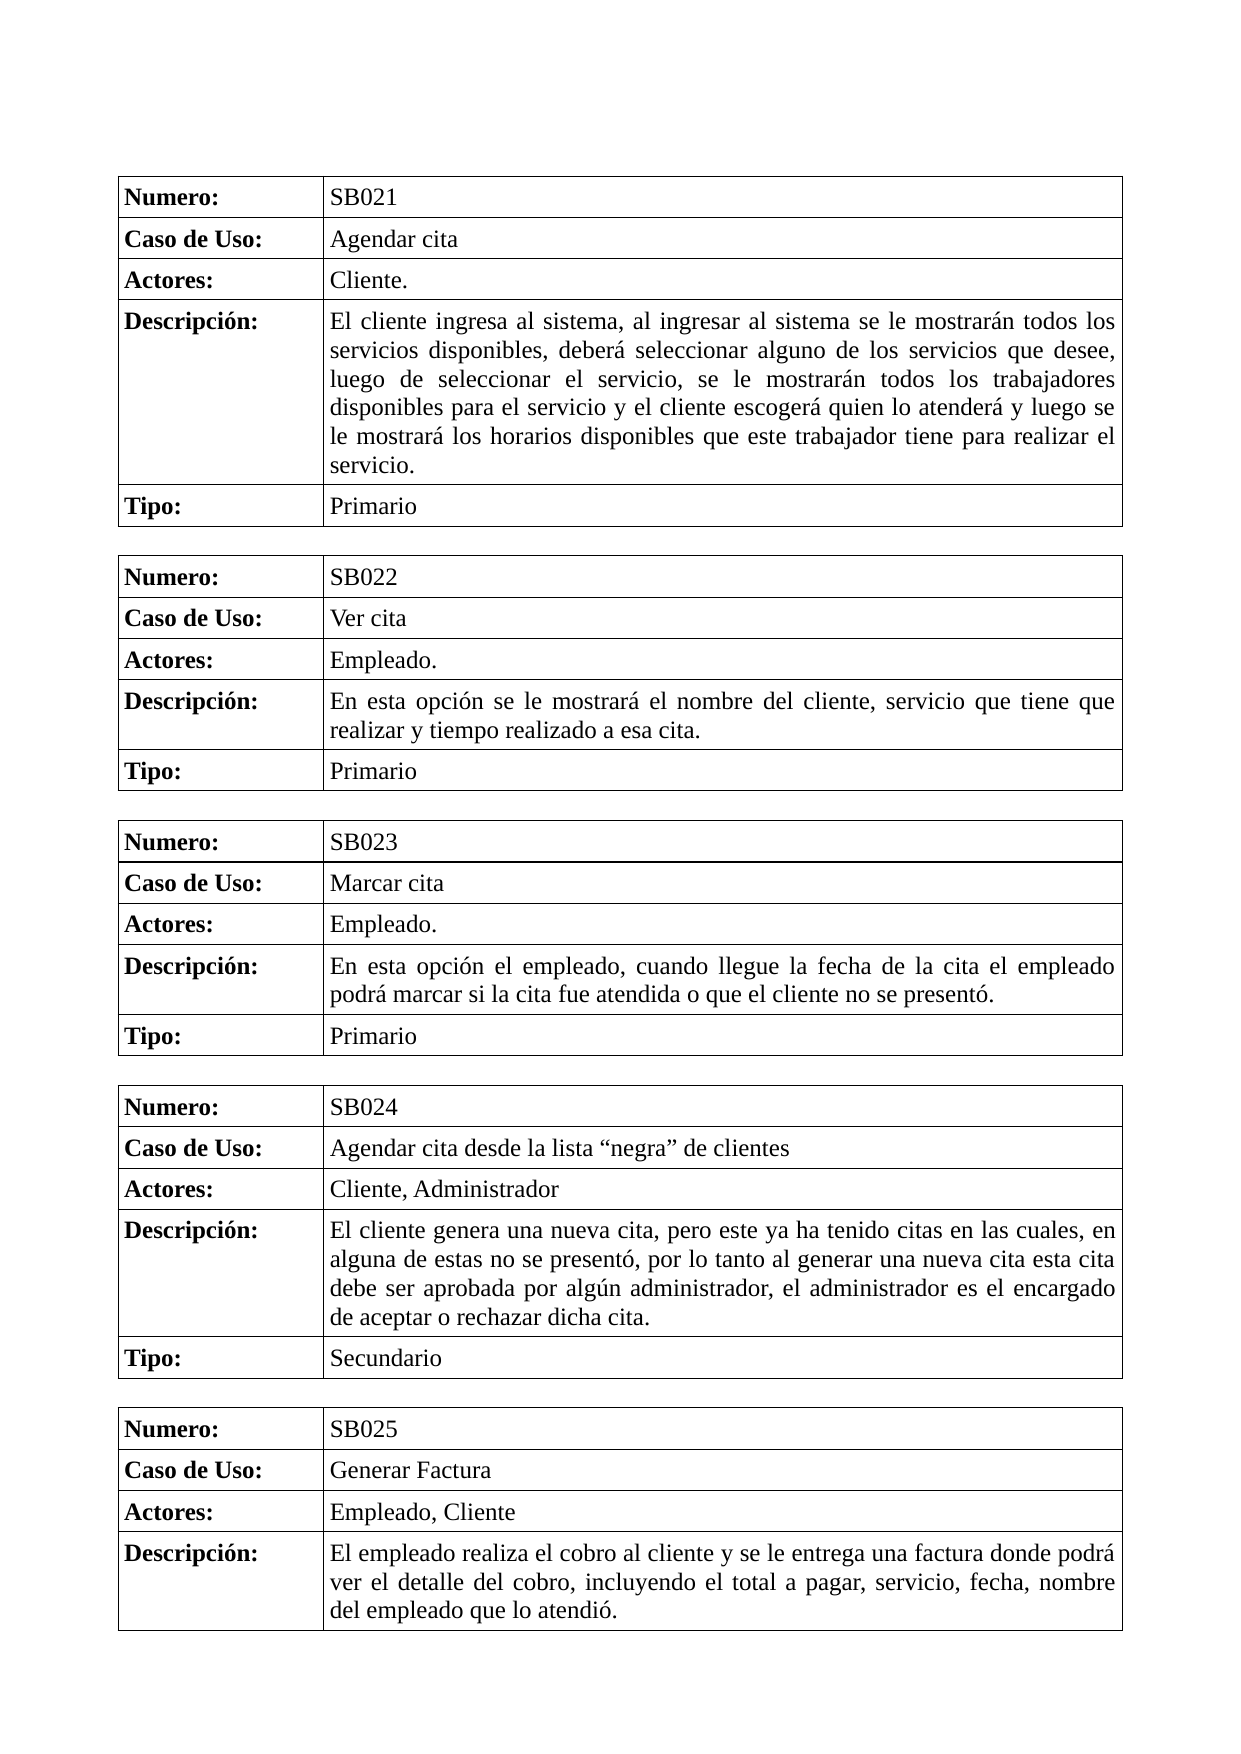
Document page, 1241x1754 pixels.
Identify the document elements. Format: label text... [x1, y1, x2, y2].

table_cell Tipo: [119, 1015, 323, 1055]
table_cell Primario [324, 1015, 1122, 1055]
table_header Numero: [119, 821, 323, 861]
table_header SB023 [324, 821, 1122, 861]
table_cell Primario [324, 485, 1122, 526]
table_cell Actores: [119, 259, 323, 299]
table_cell Empleado. [324, 904, 1122, 944]
table_cell Tipo: [119, 485, 323, 526]
table_cell Caso de Uso: [119, 1127, 323, 1167]
table_header Numero: [119, 177, 323, 217]
table_cell Caso de Uso: [119, 863, 323, 903]
table_cell En esta opción se le mostrará el nombre del cliente, servicio que tiene que realizar y tiempo realizado a esa cita. [324, 680, 1122, 749]
table_cell Agendar cita [324, 218, 1122, 258]
table_cell Actores: [119, 639, 323, 679]
table_cell Actores: [119, 904, 323, 944]
table_cell Marcar cita [324, 863, 1122, 903]
table_header Numero: [119, 1408, 323, 1448]
table_cell Agendar cita desde la lista “negra” de clientes [324, 1127, 1122, 1167]
table_cell Tipo: [119, 750, 323, 790]
table_header SB024 [324, 1086, 1122, 1126]
table_header Numero: [119, 556, 323, 597]
table_header SB022 [324, 556, 1122, 597]
table_cell Descripción: [119, 680, 323, 749]
table_cell Empleado, Cliente [324, 1491, 1122, 1531]
table_cell Descripción: [119, 945, 323, 1014]
table_header SB021 [324, 177, 1122, 217]
table_cell Descripción: [119, 1532, 323, 1630]
table_cell Cliente. [324, 259, 1122, 299]
table_cell El cliente ingresa al sistema, al ingresar al sistema se le mostrarán todos los servicios disponibles, deberá seleccionar alguno de los servicios que desee, luego de seleccionar el servicio, se le mostrarán todos los trabajadores disponibles para el servicio y el cliente escogerá quien lo atenderá y luego se le mostrará los horarios disponibles que este trabajador tiene para realizar el servicio. [324, 300, 1122, 484]
table_cell Actores: [119, 1491, 323, 1531]
table_cell Empleado. [324, 639, 1122, 679]
table_cell Tipo: [119, 1337, 323, 1377]
table_cell Caso de Uso: [119, 1450, 323, 1490]
table_cell Descripción: [119, 300, 323, 484]
table_cell Generar Factura [324, 1450, 1122, 1490]
table_cell El cliente genera una nueva cita, pero este ya ha tenido citas en las cuales, en alguna de estas no se presentó, por lo tanto al generar una nueva cita esta cita debe ser aprobada por algún administrador, el administrador es el encargado de aceptar o rechazar dicha cita. [324, 1210, 1122, 1336]
table_header Numero: [119, 1086, 323, 1126]
table_cell Primario [324, 750, 1122, 790]
table_cell Ver cita [324, 598, 1122, 638]
table_cell Caso de Uso: [119, 218, 323, 258]
table_header SB025 [324, 1408, 1122, 1448]
table_cell Cliente, Administrador [324, 1169, 1122, 1209]
table_cell Caso de Uso: [119, 598, 323, 638]
table_cell Descripción: [119, 1210, 323, 1336]
table_cell En esta opción el empleado, cuando llegue la fecha de la cita el empleado podrá marcar si la cita fue atendida o que el cliente no se presentó. [324, 945, 1122, 1014]
table_cell Secundario [324, 1337, 1122, 1377]
table_cell El empleado realiza el cobro al cliente y se le entrega una factura donde podrá ver el detalle del cobro, incluyendo el total a pagar, servicio, fecha, nombre del empleado que lo atendió. [324, 1532, 1122, 1630]
table_cell Actores: [119, 1169, 323, 1209]
